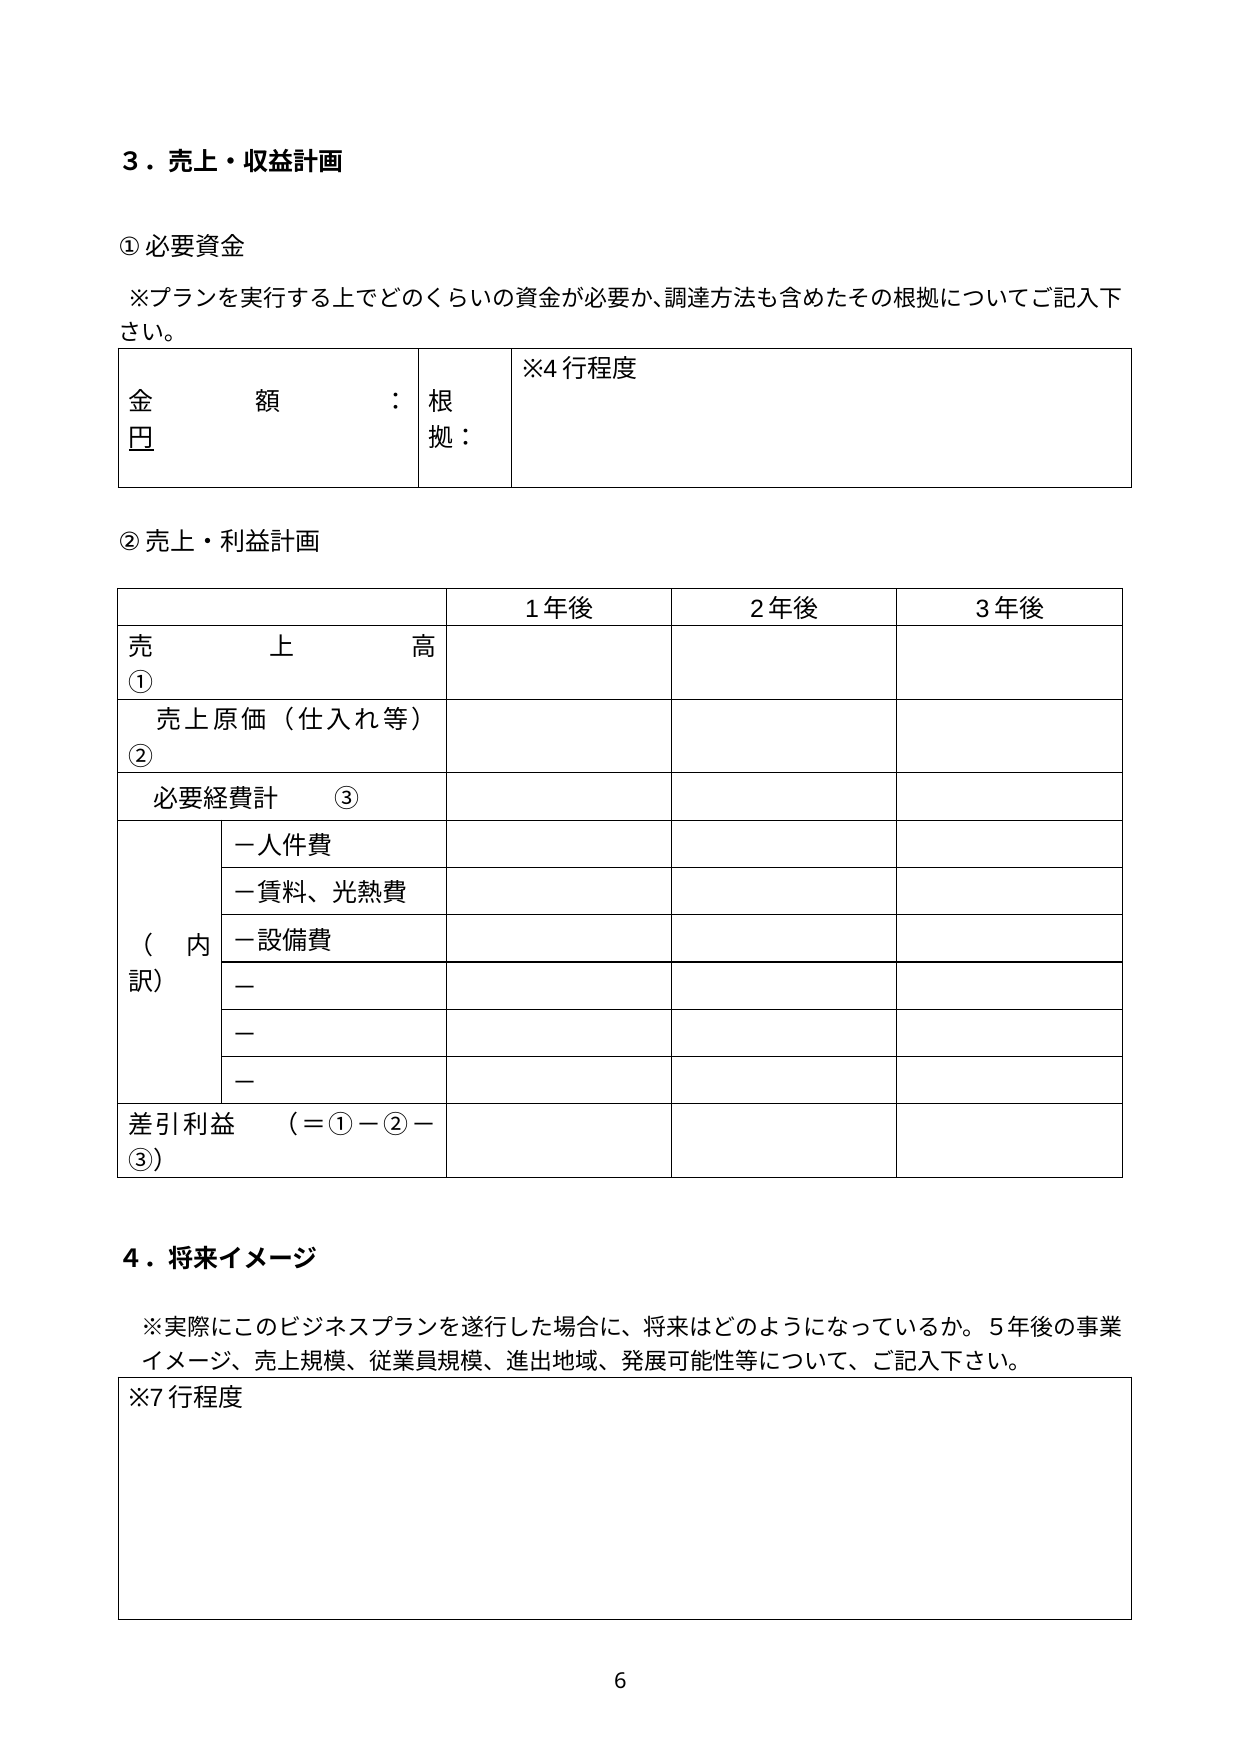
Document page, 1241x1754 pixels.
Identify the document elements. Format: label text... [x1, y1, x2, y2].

table_header 3年後 [897, 589, 1122, 625]
table_cell [897, 821, 1122, 867]
table_cell －人件費 [222, 821, 446, 867]
text ３．売上・収益計画 [118, 125, 1122, 194]
table_cell [447, 1104, 671, 1177]
text ４．将来イメージ [118, 1223, 1122, 1291]
table_cell [672, 700, 896, 772]
table_cell [897, 963, 1122, 1009]
table_cell [672, 915, 896, 961]
table_cell [672, 1057, 896, 1103]
table_cell （内訳） [118, 821, 221, 1103]
table_cell － [222, 963, 446, 1009]
table_cell [447, 626, 671, 699]
table_header ※4行程度 [512, 349, 1131, 487]
text ①必要資金 [118, 211, 1122, 279]
table_cell [447, 821, 671, 867]
table_header ※7行程度 [119, 1378, 1131, 1619]
text ②売上・利益計画 [118, 505, 1122, 574]
table_cell 売上高 ① [118, 626, 446, 699]
table_cell [897, 773, 1122, 819]
table_cell [897, 700, 1122, 772]
table_cell － [222, 1010, 446, 1056]
table_cell 売上原価（仕入れ等） ② [118, 700, 446, 772]
table_cell [447, 773, 671, 819]
table_header 金額： 円 [119, 349, 418, 487]
table_header 2年後 [672, 589, 896, 625]
table_cell [672, 963, 896, 1009]
table_cell [897, 626, 1122, 699]
text ※プランを実行する上でどのくらいの資金が必要か､調達方法も含めたその根拠についてご記入下さい｡ [118, 279, 1122, 347]
table_cell －設備費 [222, 915, 446, 961]
table_cell [897, 1104, 1122, 1177]
table_cell － [222, 1057, 446, 1103]
table_cell [672, 1104, 896, 1177]
table_cell [447, 1057, 671, 1103]
table_cell [672, 868, 896, 914]
table_cell [897, 1010, 1122, 1056]
table_cell 必要経費計 ③ [118, 773, 446, 819]
text ※実際にこのビジネスプランを遂行した場合に、将来はどのようになっているか。５年後の事業イメージ、売上規模、従業員規模、進出地域、発展可能性等について、ご記入下さい。 [118, 1308, 1122, 1377]
table_header [118, 589, 446, 625]
table_cell [447, 868, 671, 914]
table_cell 差引利益 （＝①－②－③） [118, 1104, 446, 1177]
table_cell [672, 1010, 896, 1056]
table_header 1年後 [447, 589, 671, 625]
table_cell [897, 868, 1122, 914]
table_cell [897, 1057, 1122, 1103]
table_cell －賃料、光熱費 [222, 868, 446, 914]
table_cell [672, 626, 896, 699]
table_cell [897, 915, 1122, 961]
table_cell [672, 773, 896, 819]
table_cell [447, 1010, 671, 1056]
table_cell [447, 963, 671, 1009]
table_cell [447, 700, 671, 772]
table_cell [447, 915, 671, 961]
table_cell [672, 821, 896, 867]
table_header 根拠： [419, 349, 511, 487]
